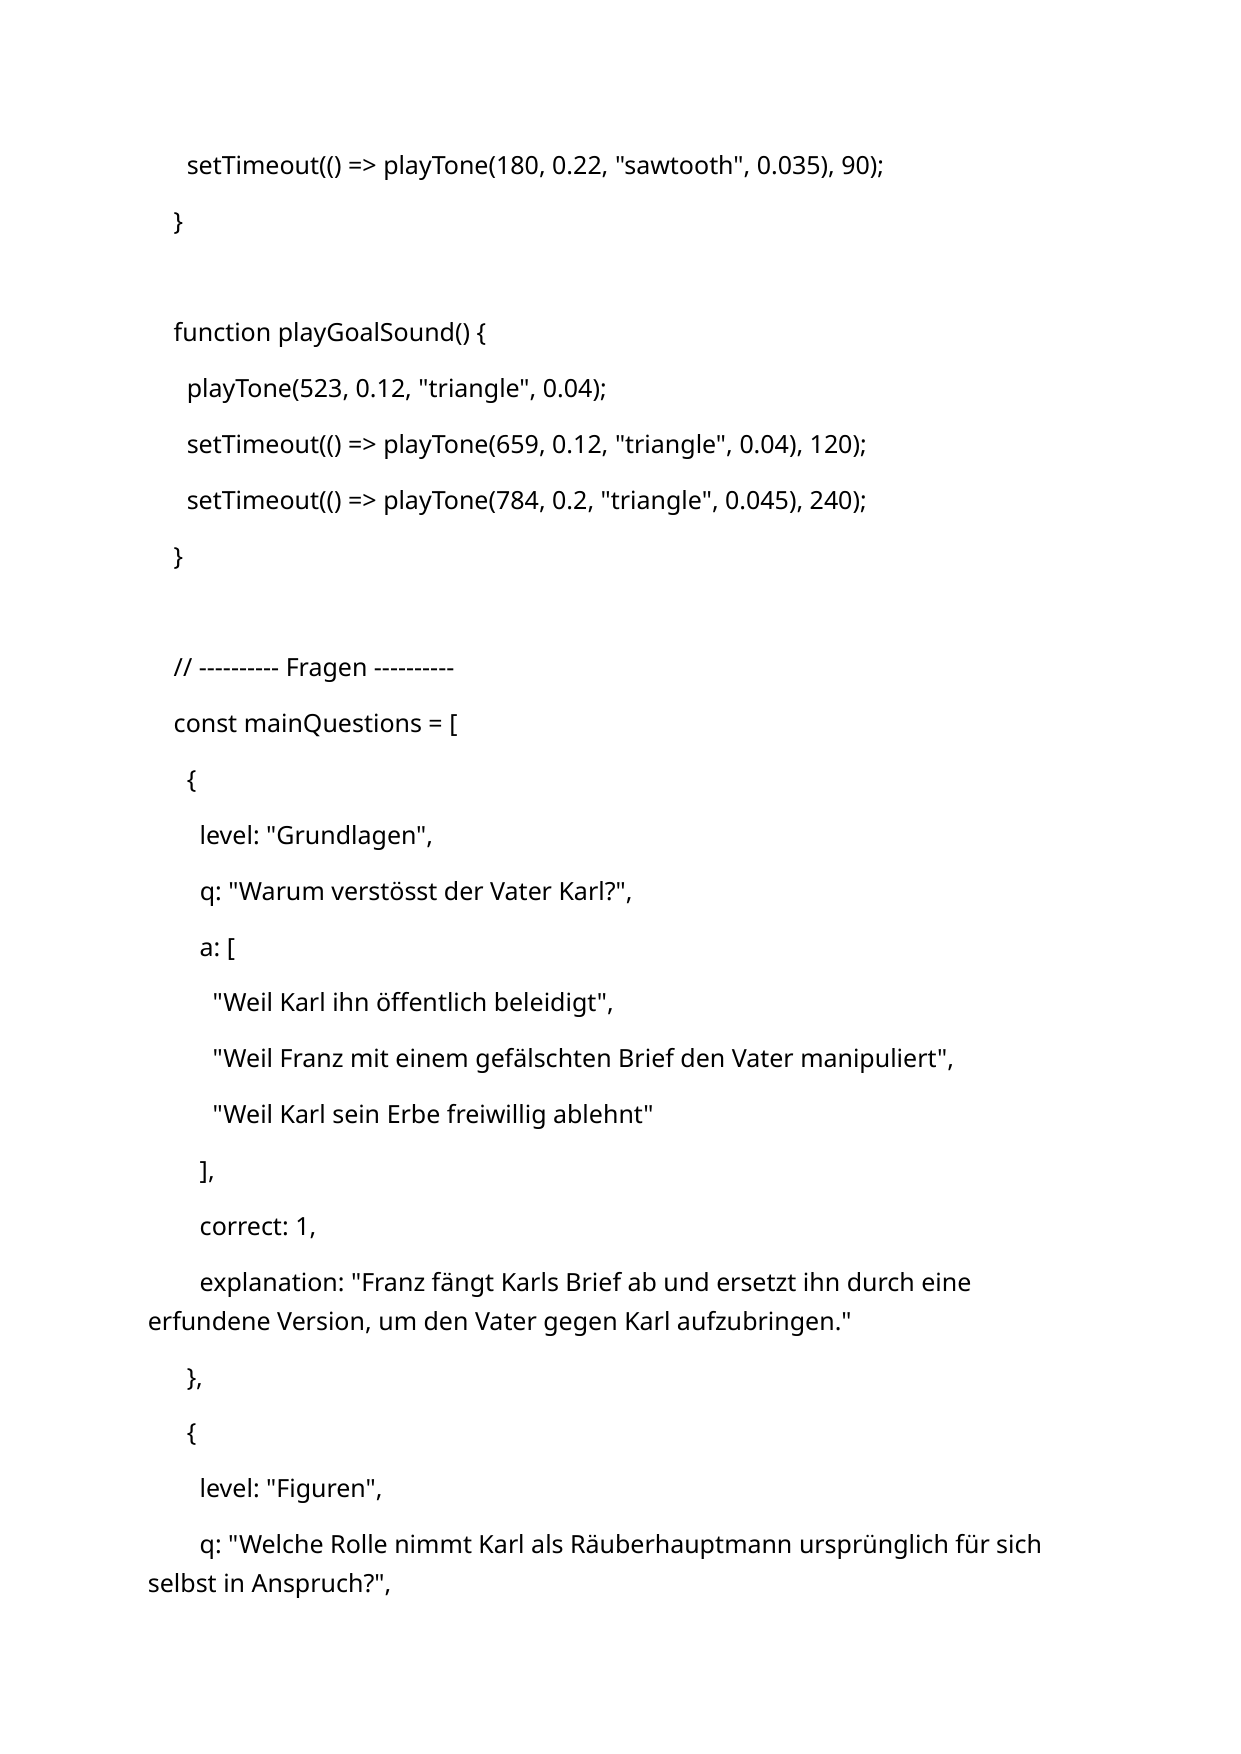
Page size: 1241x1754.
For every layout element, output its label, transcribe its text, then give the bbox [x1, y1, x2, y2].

text const mainQuestions = [ [148, 706, 1093, 740]
text level: "Figuren", [148, 1471, 1093, 1505]
text // ---------- Fragen ---------- [148, 650, 1093, 684]
text { [148, 762, 1093, 796]
text "Weil Karl ihn öffentlich beleidigt", [148, 985, 1093, 1019]
text setTimeout(() => playTone(659, 0.12, "triangle", 0.04), 120); [148, 427, 1093, 461]
text playTone(523, 0.12, "triangle", 0.04); [148, 371, 1093, 405]
text function playGoalSound() { [148, 315, 1093, 349]
text "Weil Karl sein Erbe freiwillig ablehnt" [148, 1097, 1093, 1131]
text "Weil Franz mit einem gefälschten Brief den Vater manipuliert", [148, 1041, 1093, 1075]
text } [148, 203, 1093, 237]
text a: [ [148, 929, 1093, 963]
text } [148, 538, 1093, 572]
text }, [148, 1359, 1093, 1393]
text q: "Warum verstösst der Vater Karl?", [148, 873, 1093, 907]
text explanation: "Franz fängt Karls Brief ab und ersetzt ihn durch eine erfundene Version, um den Vater gegen Karl aufzubringen." [148, 1264, 1093, 1337]
text setTimeout(() => playTone(180, 0.22, "sawtooth", 0.035), 90); [148, 148, 1093, 182]
text q: "Welche Rolle nimmt Karl als Räuberhauptmann ursprünglich für sich selbst in Anspruch?", [148, 1527, 1093, 1600]
text correct: 1, [148, 1208, 1093, 1242]
text level: "Grundlagen", [148, 818, 1093, 852]
text setTimeout(() => playTone(784, 0.2, "triangle", 0.045), 240); [148, 483, 1093, 517]
text ], [148, 1153, 1093, 1187]
text { [148, 1415, 1093, 1449]
